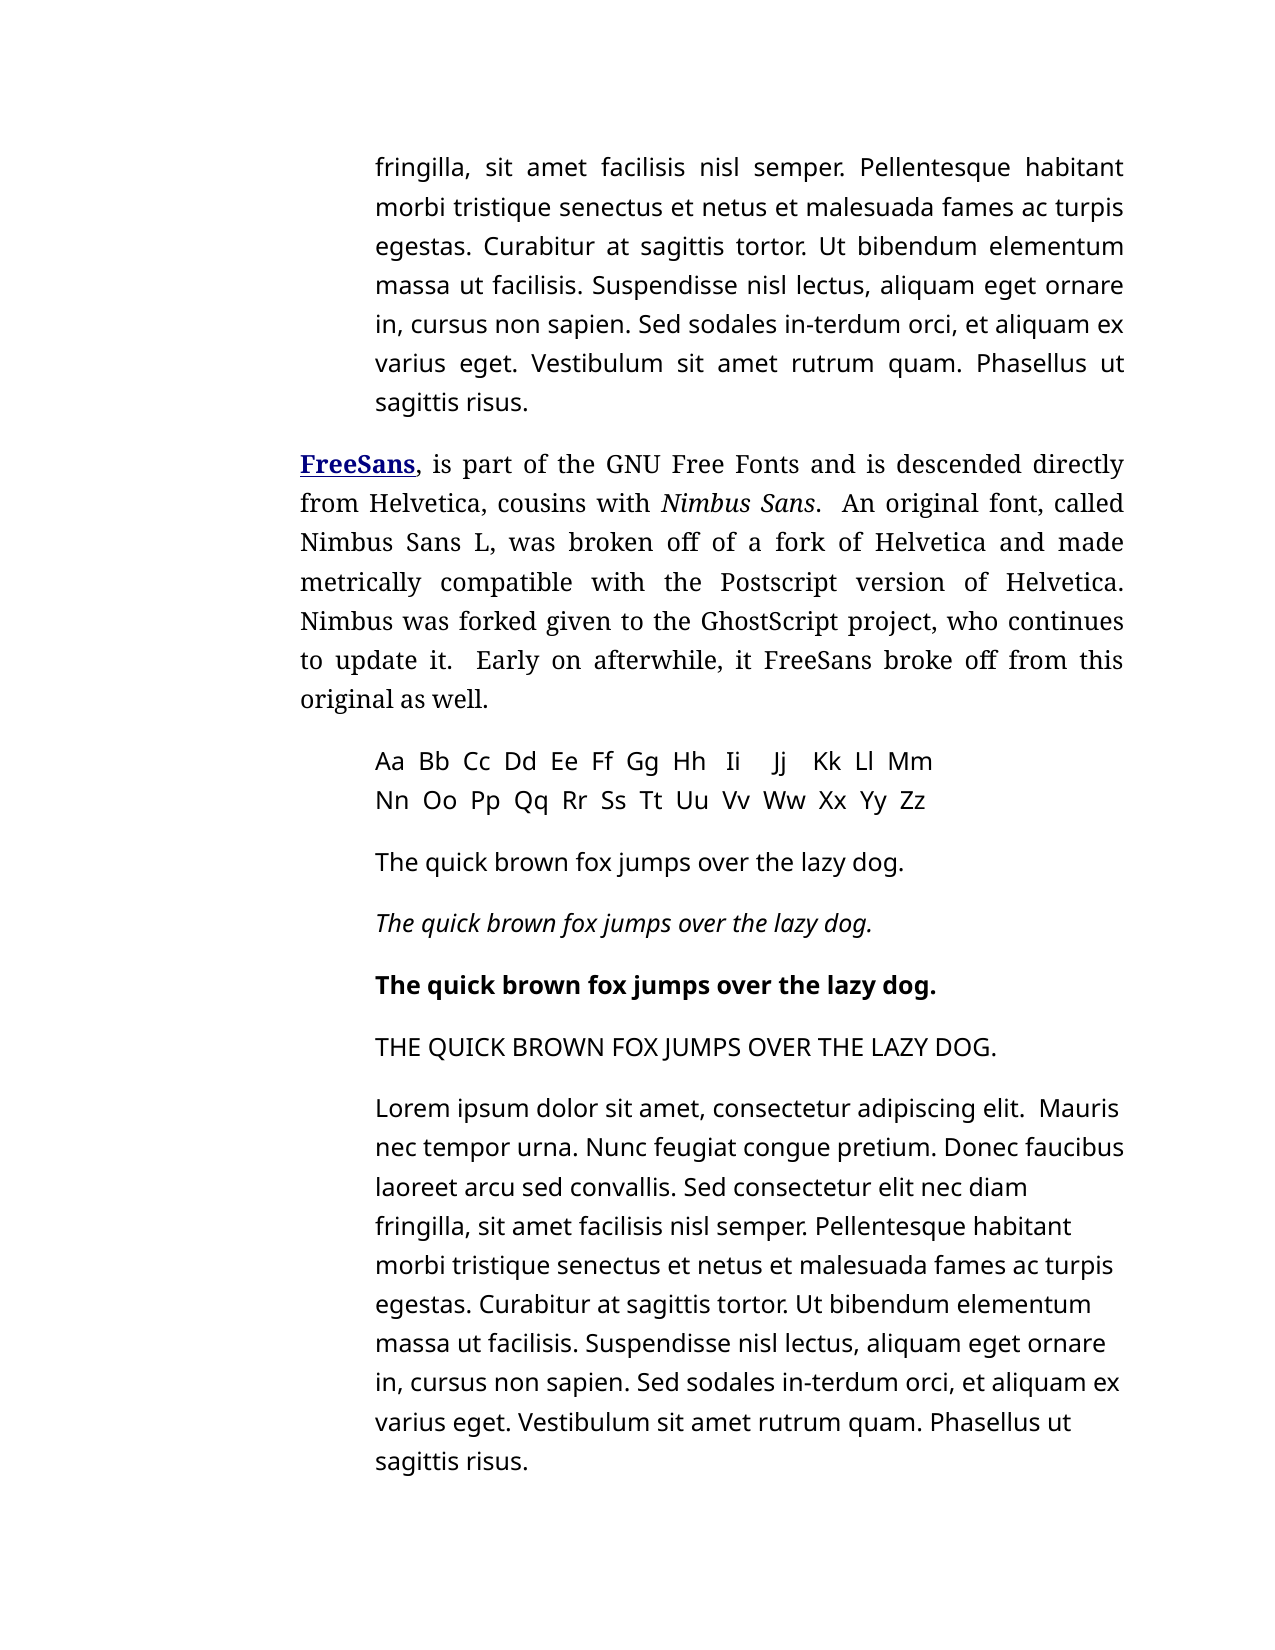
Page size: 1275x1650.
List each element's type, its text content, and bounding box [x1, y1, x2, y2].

text fringilla, sit amet facilisis nisl semper. Pellentesque habitant morbi tristique senectus et netus et malesuada fames ac turpis egestas. Curabitur at sagittis tortor. Ut bibendum elementum massa ut facilisis. Suspendisse nisl lectus, aliquam eget ornare in, cursus non sapien. Sed sodales in-terdum orci, et aliquam ex varius eget. Vestibulum sit amet rutrum quam. Phasellus ut sagittis risus. [375, 150, 1125, 419]
text Aa Bb Cc Dd Ee Ff Gg Hh Ii Jj Kk Ll Mm Nn Oo Pp Qq Rr Ss Tt Uu Vv Ww Xx Yy Zz [375, 743, 1125, 817]
text THE QUICK BROWN FOX JUMPS OVER THE LAZY DOG. [375, 1029, 1125, 1063]
text FreeSans, is part of the GNU Free Fonts and is descended directly from Helvetica, cousins with Nimbus Sans. An original font, called Nimbus Sans L, was broken off of a fork of Helvetica and made metrically compatible with the Postscript version of Helvetica. Nimbus was forked given to the GhostScript project, who continues to update it. Early on afterwhile, it FreeSans broke off from this original as well. [300, 447, 1125, 716]
text The quick brown fox jumps over the lazy dog. [375, 844, 1125, 878]
text Lorem ipsum dolor sit amet, consectetur adipiscing elit. Mauris nec tempor urna. Nunc feugiat congue pretium. Donec faucibus laoreet arcu sed convallis. Sed consectetur elit nec diam fringilla, sit amet facilisis nisl semper. Pellentesque habitant morbi tristique senectus et netus et malesuada fames ac turpis egestas. Curabitur at sagittis tortor. Ut bibendum elementum massa ut facilisis. Suspendisse nisl lectus, aliquam eget ornare in, cursus non sapien. Sed sodales in-terdum orci, et aliquam ex varius eget. Vestibulum sit amet rutrum quam. Phasellus ut sagittis risus. [375, 1091, 1125, 1477]
text The quick brown fox jumps over the lazy dog. [375, 906, 1125, 940]
text The quick brown fox jumps over the lazy dog. [375, 967, 1125, 1002]
